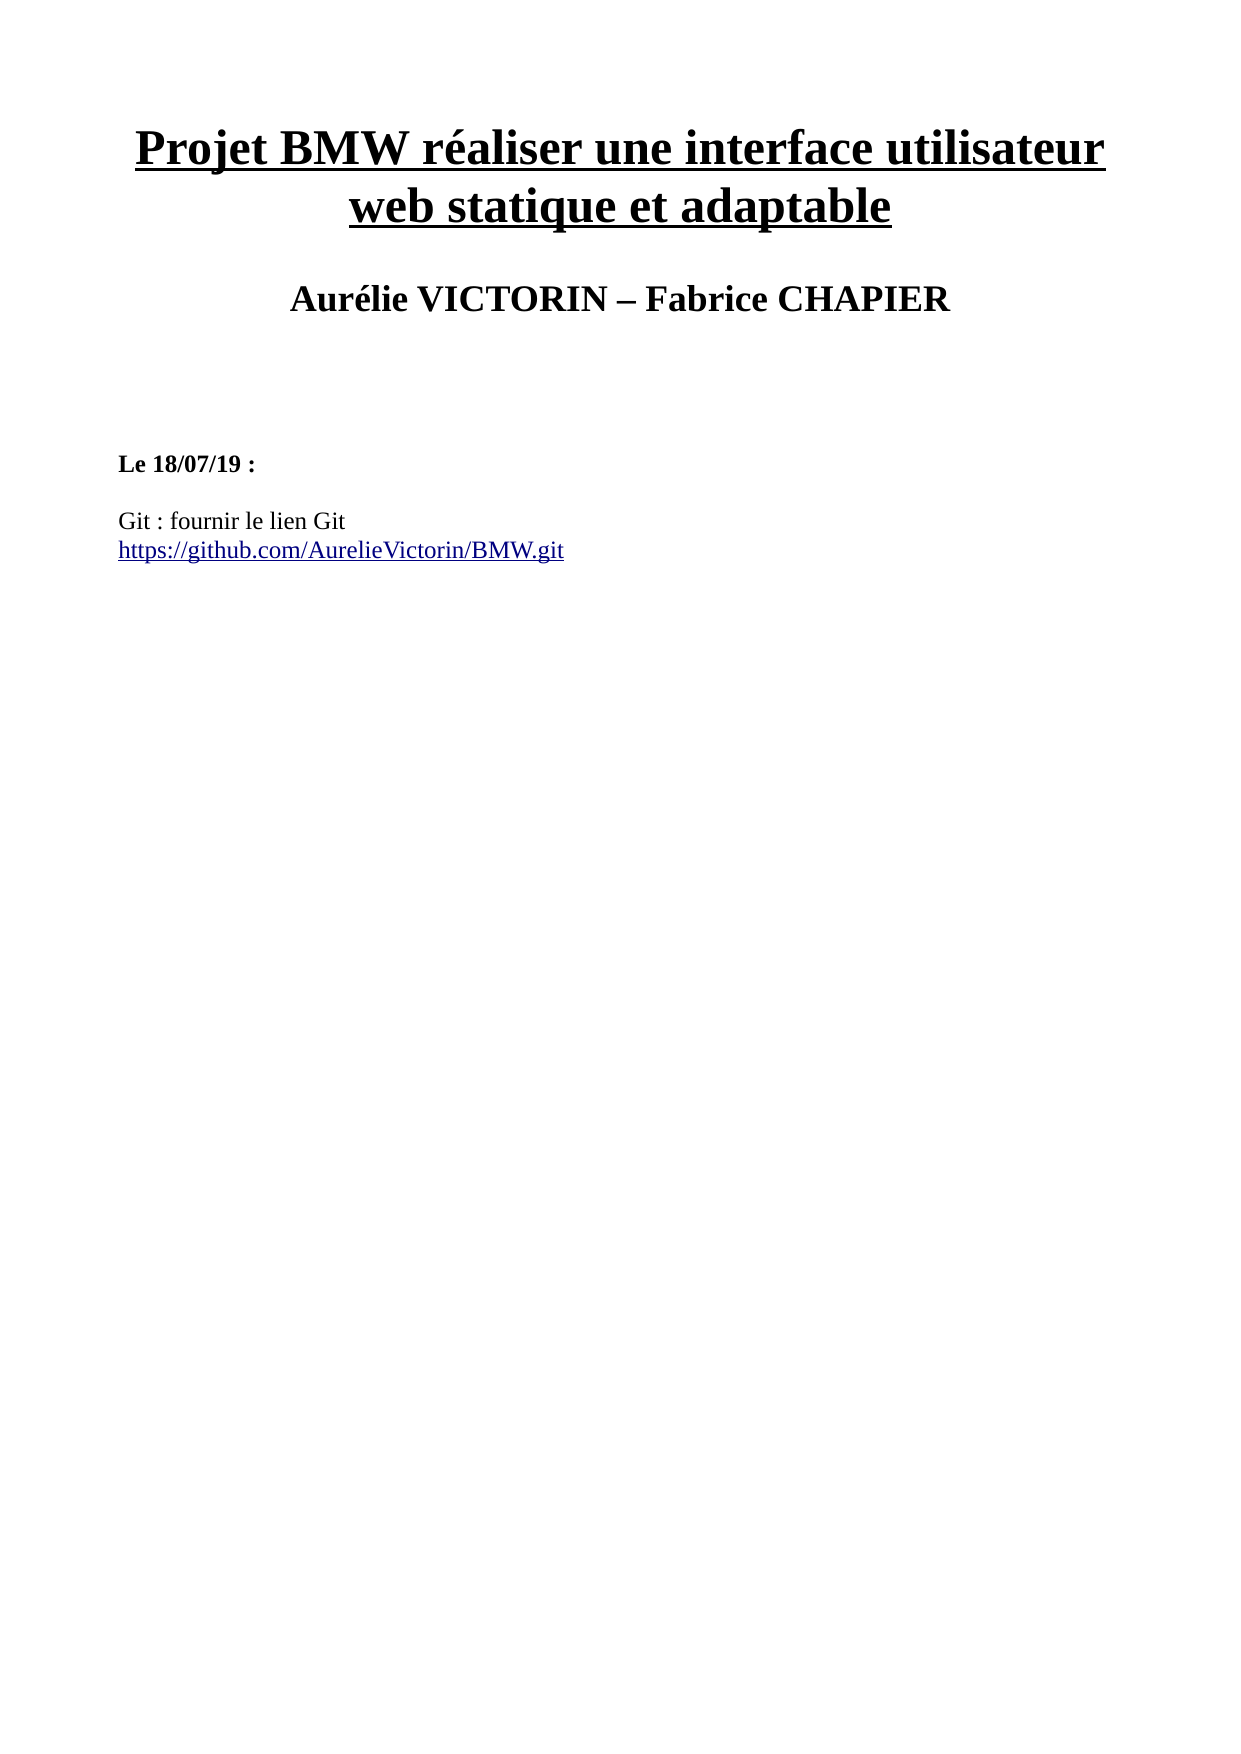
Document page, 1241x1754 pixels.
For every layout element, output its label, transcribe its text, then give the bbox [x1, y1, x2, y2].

text https://github.com/AurelieVictorin/BMW.git [118, 535, 1122, 564]
text Aurélie VICTORIN – Fabrice CHAPIER [118, 276, 1122, 319]
text Projet BMW réaliser une interface utilisateur web statique et adaptable [118, 118, 1122, 233]
text Le 18/07/19 : [118, 449, 1122, 477]
text Git : fournir le lien Git [118, 506, 1122, 535]
